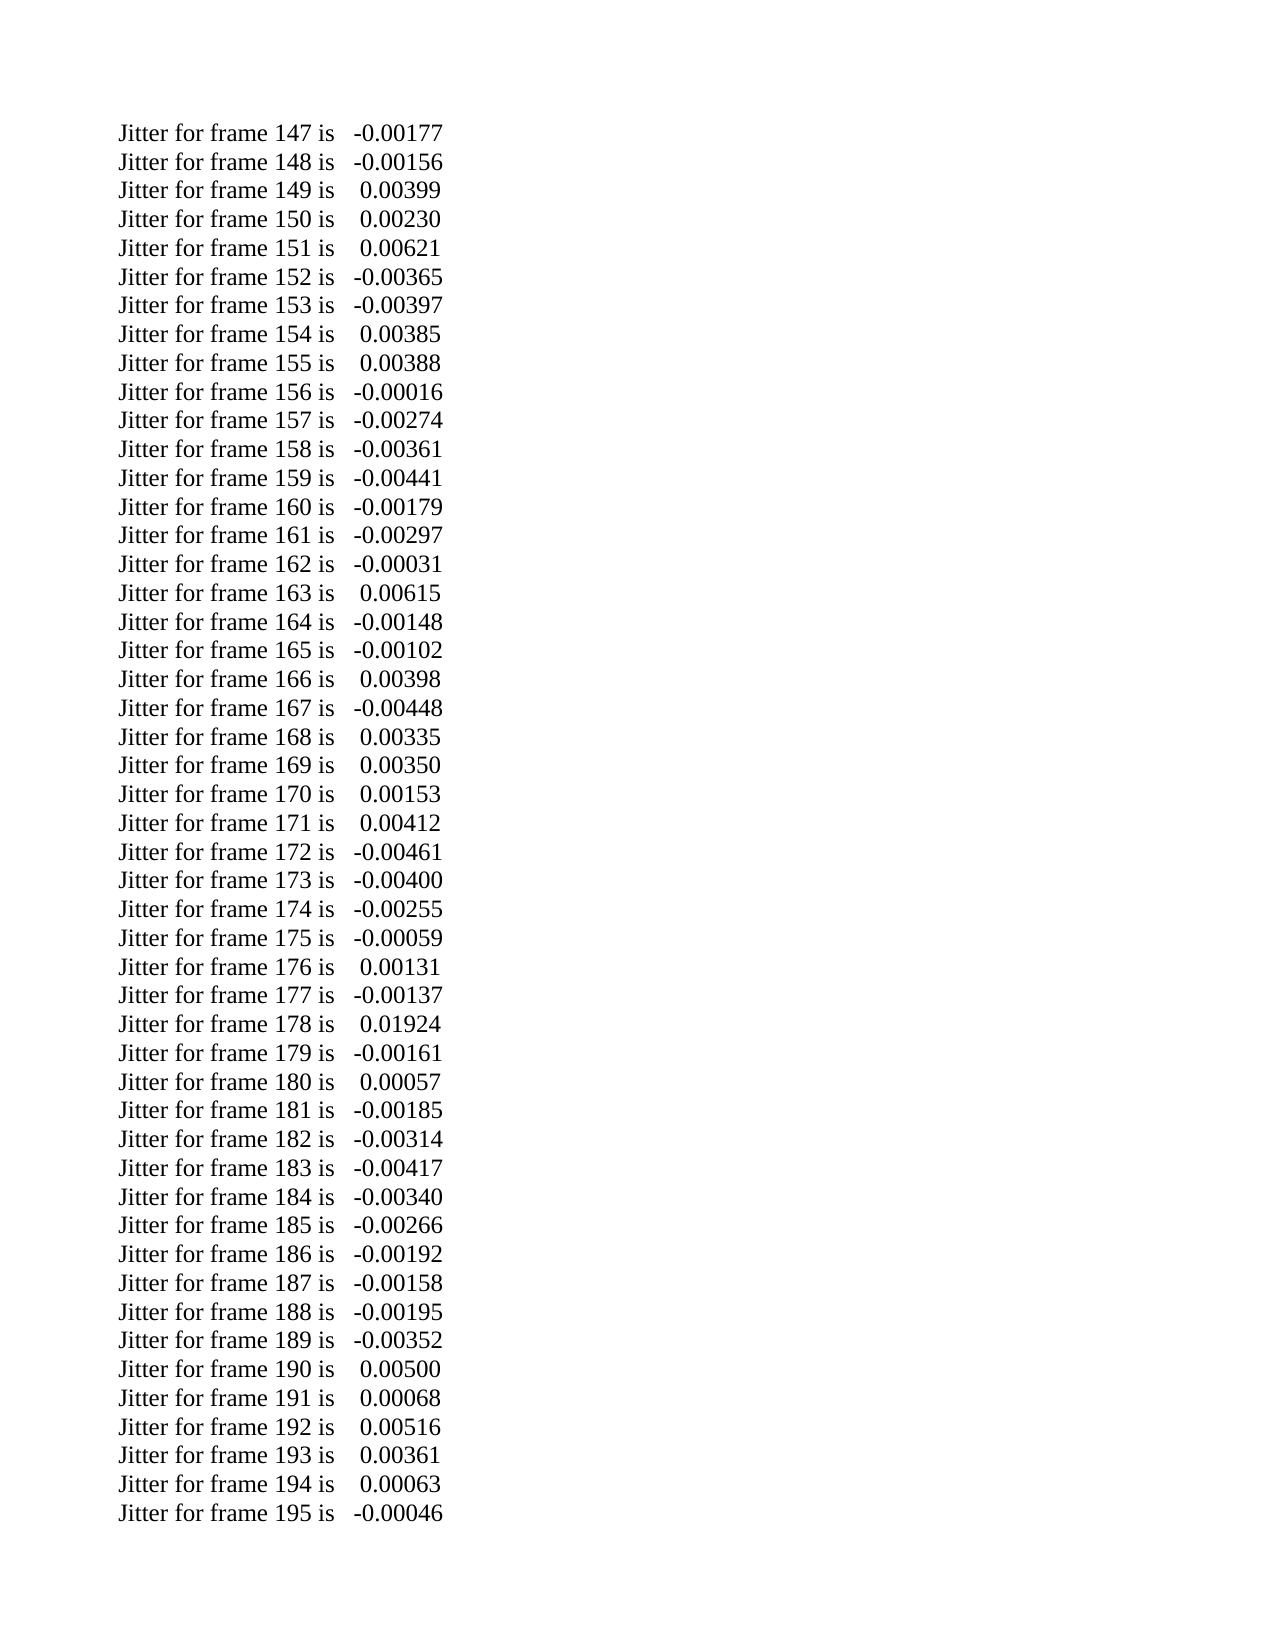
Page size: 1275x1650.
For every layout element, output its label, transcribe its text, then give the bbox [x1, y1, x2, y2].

text Jitter for frame 179 is -0.00161 [118, 1038, 1157, 1067]
text Jitter for frame 158 is -0.00361 [118, 434, 1157, 463]
text Jitter for frame 148 is -0.00156 [118, 147, 1157, 176]
text Jitter for frame 191 is 0.00068 [118, 1383, 1157, 1412]
text Jitter for frame 184 is -0.00340 [118, 1182, 1157, 1211]
text Jitter for frame 147 is -0.00177 [118, 118, 1157, 147]
text Jitter for frame 181 is -0.00185 [118, 1096, 1157, 1124]
text Jitter for frame 153 is -0.00397 [118, 291, 1157, 319]
text Jitter for frame 168 is 0.00335 [118, 722, 1157, 751]
text Jitter for frame 156 is -0.00016 [118, 377, 1157, 406]
text Jitter for frame 177 is -0.00137 [118, 981, 1157, 1009]
text Jitter for frame 195 is -0.00046 [118, 1498, 1157, 1527]
text Jitter for frame 170 is 0.00153 [118, 779, 1157, 808]
text Jitter for frame 151 is 0.00621 [118, 233, 1157, 262]
text Jitter for frame 174 is -0.00255 [118, 894, 1157, 923]
text Jitter for frame 171 is 0.00412 [118, 808, 1157, 837]
text Jitter for frame 192 is 0.00516 [118, 1412, 1157, 1441]
text Jitter for frame 188 is -0.00195 [118, 1297, 1157, 1326]
text Jitter for frame 166 is 0.00398 [118, 664, 1157, 693]
text Jitter for frame 189 is -0.00352 [118, 1326, 1157, 1354]
text Jitter for frame 160 is -0.00179 [118, 492, 1157, 521]
text Jitter for frame 161 is -0.00297 [118, 521, 1157, 549]
text Jitter for frame 180 is 0.00057 [118, 1067, 1157, 1096]
text Jitter for frame 172 is -0.00461 [118, 837, 1157, 866]
text Jitter for frame 185 is -0.00266 [118, 1211, 1157, 1239]
text Jitter for frame 164 is -0.00148 [118, 607, 1157, 636]
text Jitter for frame 173 is -0.00400 [118, 866, 1157, 894]
text Jitter for frame 178 is 0.01924 [118, 1009, 1157, 1038]
text Jitter for frame 187 is -0.00158 [118, 1268, 1157, 1297]
text Jitter for frame 169 is 0.00350 [118, 751, 1157, 779]
text Jitter for frame 183 is -0.00417 [118, 1153, 1157, 1182]
text Jitter for frame 152 is -0.00365 [118, 262, 1157, 291]
text Jitter for frame 154 is 0.00385 [118, 319, 1157, 348]
text Jitter for frame 165 is -0.00102 [118, 636, 1157, 664]
text Jitter for frame 159 is -0.00441 [118, 463, 1157, 492]
text Jitter for frame 162 is -0.00031 [118, 549, 1157, 578]
text Jitter for frame 176 is 0.00131 [118, 952, 1157, 981]
text Jitter for frame 149 is 0.00399 [118, 176, 1157, 204]
text Jitter for frame 193 is 0.00361 [118, 1441, 1157, 1469]
text Jitter for frame 163 is 0.00615 [118, 578, 1157, 607]
text Jitter for frame 155 is 0.00388 [118, 348, 1157, 377]
text Jitter for frame 190 is 0.00500 [118, 1354, 1157, 1383]
text Jitter for frame 186 is -0.00192 [118, 1239, 1157, 1268]
text Jitter for frame 157 is -0.00274 [118, 406, 1157, 434]
text Jitter for frame 150 is 0.00230 [118, 204, 1157, 233]
text Jitter for frame 175 is -0.00059 [118, 923, 1157, 952]
text Jitter for frame 182 is -0.00314 [118, 1124, 1157, 1153]
text Jitter for frame 194 is 0.00063 [118, 1469, 1157, 1498]
text Jitter for frame 167 is -0.00448 [118, 693, 1157, 722]
